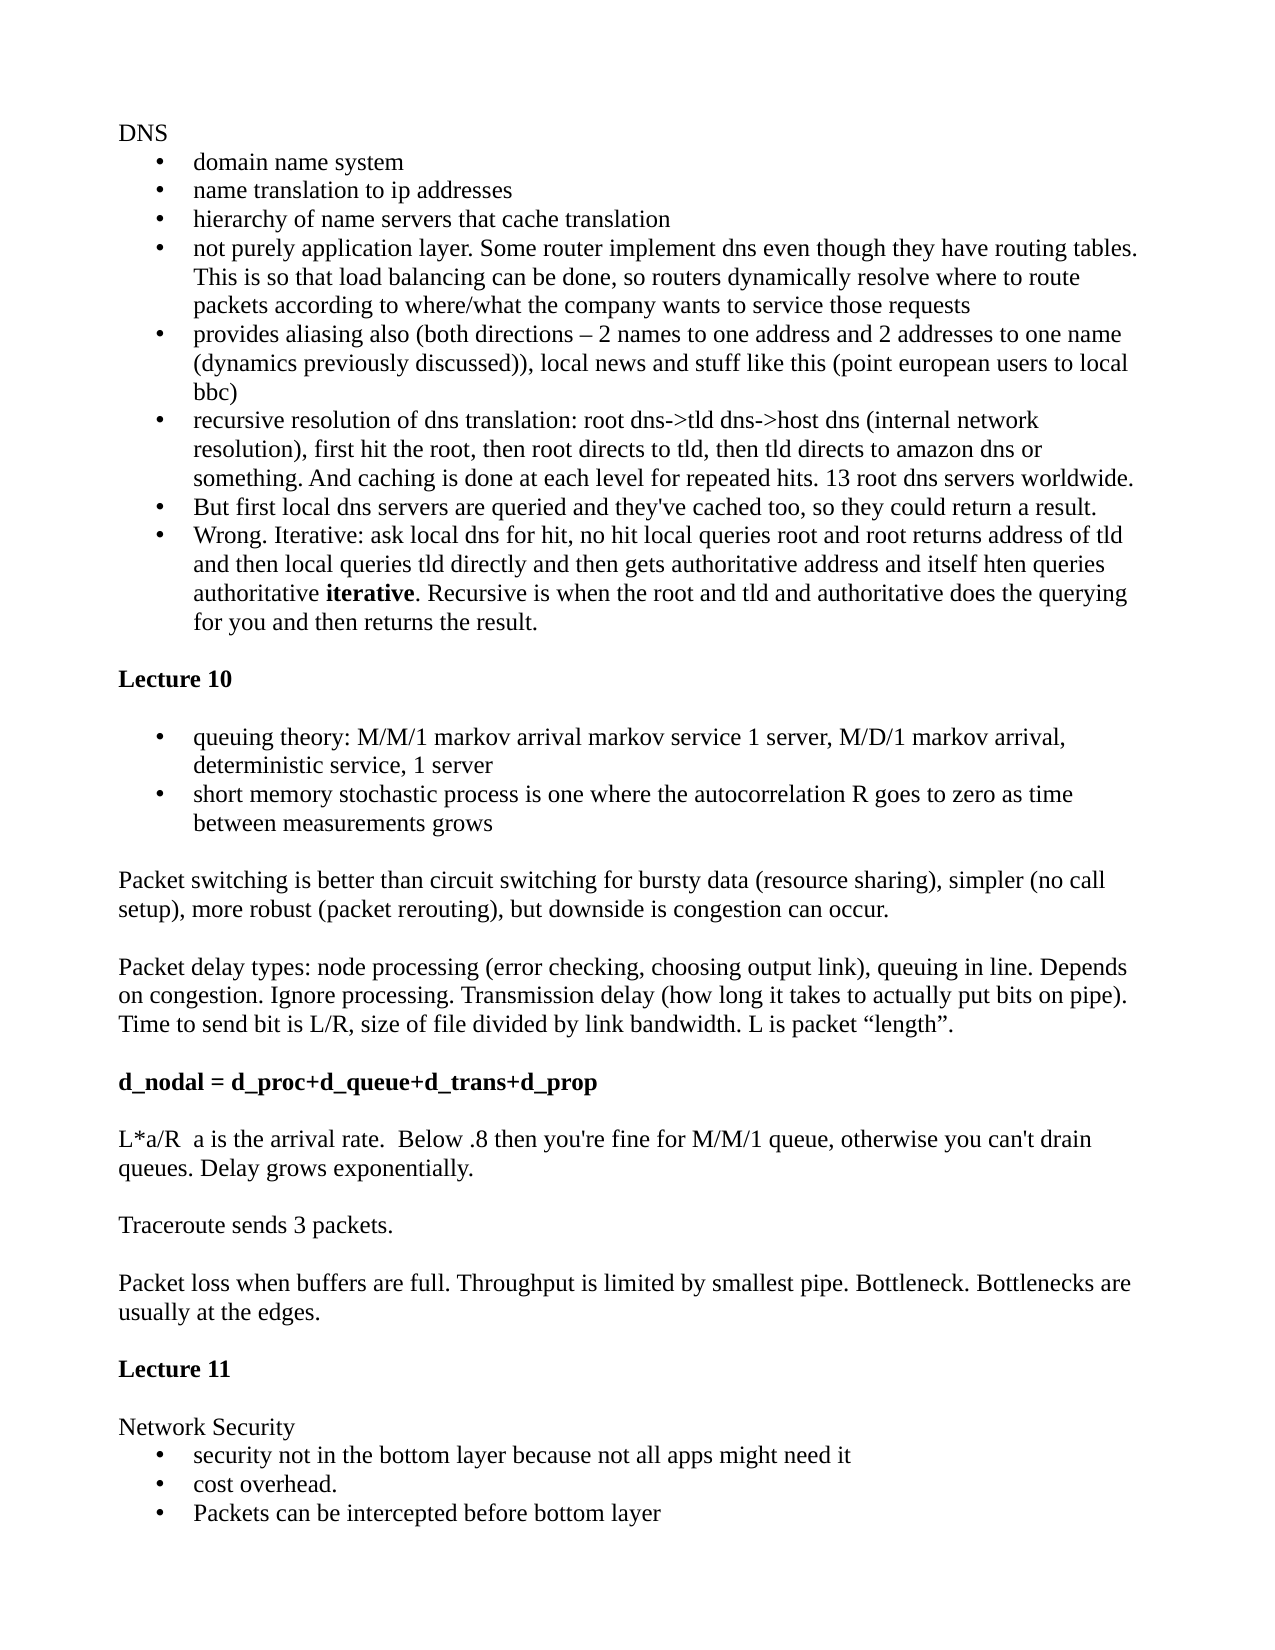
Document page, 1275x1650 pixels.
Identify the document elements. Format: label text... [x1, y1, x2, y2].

list cost overhead. [156, 1469, 1157, 1498]
text Packet delay types: node processing (error checking, choosing output link), queuing in line. Depends on congestion. Ignore processing. Transmission delay (how long it takes to actually put bits on pipe). Time to send bit is L/R, size of file divided by link bandwidth. L is packet “length”. [118, 952, 1157, 1038]
list Packets can be intercepted before bottom layer [156, 1498, 1157, 1527]
list But first local dns servers are queried and they've cached too, so they could return a result. [156, 492, 1157, 521]
text d_nodal = d_proc+d_queue+d_trans+d_prop [118, 1067, 1157, 1096]
text L*a/R a is the arrival rate. Below .8 then you're fine for M/M/1 queue, otherwise you can't drain queues. Delay grows exponentially. [118, 1124, 1157, 1182]
list queuing theory: M/M/1 markov arrival markov service 1 server, M/D/1 markov arrival, deterministic service, 1 server [156, 722, 1157, 779]
text Lecture 11 [118, 1354, 1157, 1383]
text Packet loss when buffers are full. Throughput is limited by smallest pipe. Bottleneck. Bottlenecks are usually at the edges. [118, 1268, 1157, 1326]
list Wrong. Iterative: ask local dns for hit, no hit local queries root and root returns address of tld and then local queries tld directly and then gets authoritative address and itself hten queries authoritative iterative. Recursive is when the root and tld and authoritative does the querying for you and then returns the result. [156, 521, 1157, 636]
list recursive resolution of dns translation: root dns->tld dns->host dns (internal network resolution), first hit the root, then root directs to tld, then tld directs to amazon dns or something. And caching is done at each level for repeated hits. 13 root dns servers worldwide. [156, 406, 1157, 492]
text Network Security [118, 1412, 1157, 1441]
text Traceroute sends 3 packets. [118, 1211, 1157, 1239]
list domain name system [156, 147, 1157, 176]
list hierarchy of name servers that cache translation [156, 204, 1157, 233]
list not purely application layer. Some router implement dns even though they have routing tables. This is so that load balancing can be done, so routers dynamically resolve where to route packets according to where/what the company wants to service those requests [156, 233, 1157, 319]
list name translation to ip addresses [156, 176, 1157, 204]
text DNS [118, 118, 1157, 147]
text Lecture 10 [118, 664, 1157, 693]
list short memory stochastic process is one where the autocorrelation R goes to zero as time between measurements grows [156, 779, 1157, 837]
list provides aliasing also (both directions – 2 names to one address and 2 addresses to one name (dynamics previously discussed)), local news and stuff like this (point european users to local bbc) [156, 319, 1157, 406]
list security not in the bottom layer because not all apps might need it [156, 1441, 1157, 1469]
text Packet switching is better than circuit switching for bursty data (resource sharing), simpler (no call setup), more robust (packet rerouting), but downside is congestion can occur. [118, 866, 1157, 923]
